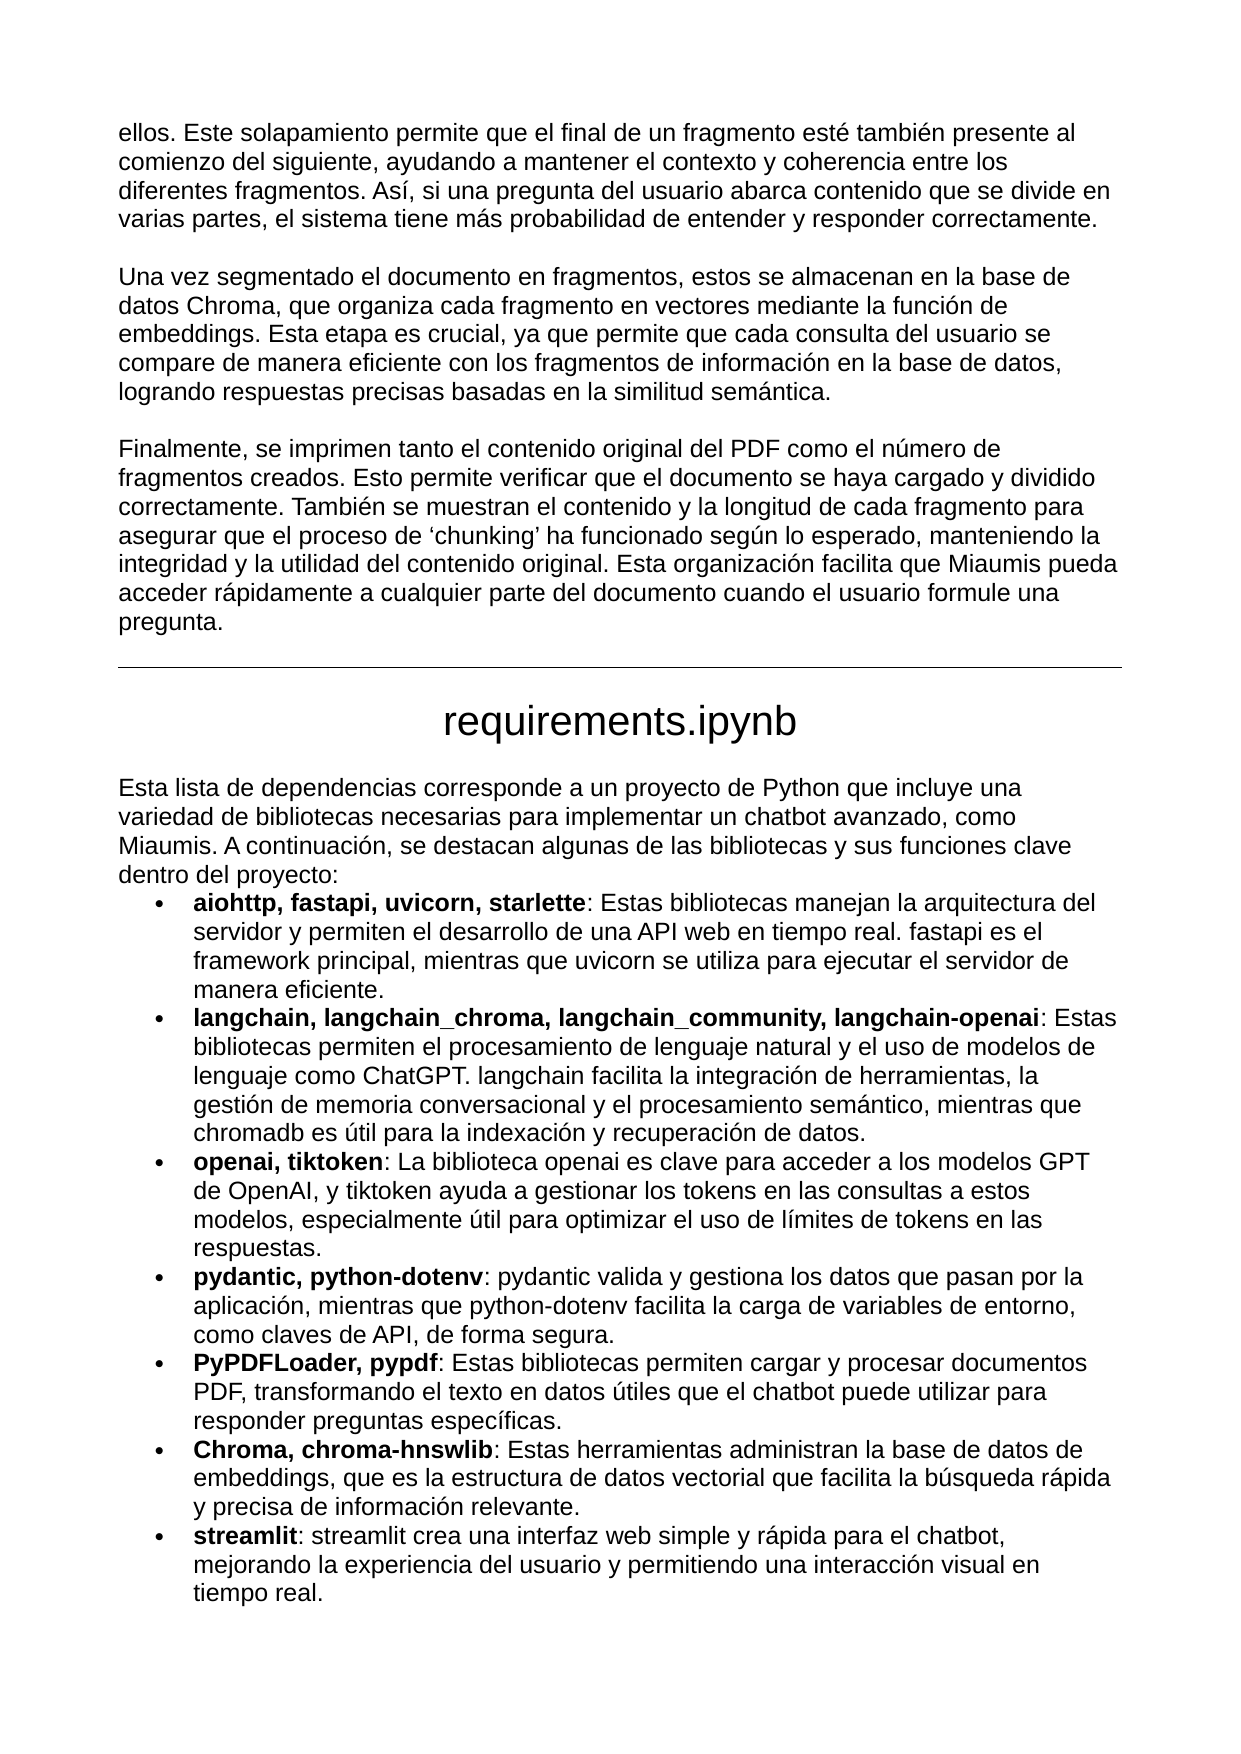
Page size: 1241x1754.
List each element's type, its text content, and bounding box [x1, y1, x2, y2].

text ellos. Este solapamiento permite que el final de un fragmento esté también presente al comienzo del siguiente, ayudando a mantener el contexto y coherencia entre los diferentes fragmentos. Así, si una pregunta del usuario abarca contenido que se divide en varias partes, el sistema tiene más probabilidad de entender y responder correctamente. [118, 118, 1122, 233]
list aiohttp, fastapi, uvicorn, starlette: Estas bibliotecas manejan la arquitectura del servidor y permiten el desarrollo de una API web en tiempo real. fastapi es el framework principal, mientras que uvicorn se utiliza para ejecutar el servidor de manera eficiente. [156, 888, 1122, 1003]
text Esta lista de dependencias corresponde a un proyecto de Python que incluye una variedad de bibliotecas necesarias para implementar un chatbot avanzado, como Miaumis. A continuación, se destacan algunas de las bibliotecas y sus funciones clave dentro del proyecto: [118, 773, 1122, 888]
text Una vez segmentado el documento en fragmentos, estos se almacenan en la base de datos Chroma, que organiza cada fragmento en vectores mediante la función de embeddings. Esta etapa es crucial, ya que permite que cada consulta del usuario se compare de manera eficiente con los fragmentos de información en la base de datos, logrando respuestas precisas basadas en la similitud semántica. [118, 262, 1122, 406]
list PyPDFLoader, pypdf: Estas bibliotecas permiten cargar y procesar documentos PDF, transformando el texto en datos útiles que el chatbot puede utilizar para responder preguntas específicas. [156, 1348, 1122, 1435]
list openai, tiktoken: La biblioteca openai es clave para acceder a los modelos GPT de OpenAI, y tiktoken ayuda a gestionar los tokens en las consultas a estos modelos, especialmente útil para optimizar el uso de límites de tokens en las respuestas. [156, 1147, 1122, 1262]
list langchain, langchain_chroma, langchain_community, langchain-openai: Estas bibliotecas permiten el procesamiento de lenguaje natural y el uso de modelos de lenguaje como ChatGPT. langchain facilita la integración de herramientas, la gestión de memoria conversacional y el procesamiento semántico, mientras que chromadb es útil para la indexación y recuperación de datos. [156, 1003, 1122, 1147]
list Chroma, chroma-hnswlib: Estas herramientas administran la base de datos de embeddings, que es la estructura de datos vectorial que facilita la búsqueda rápida y precisa de información relevante. [156, 1435, 1122, 1521]
text Finalmente, se imprimen tanto el contenido original del PDF como el número de fragmentos creados. Esto permite verificar que el documento se haya cargado y dividido correctamente. También se muestran el contenido y la longitud de cada fragmento para asegurar que el proceso de ‘chunking’ ha funcionado según lo esperado, manteniendo la integridad y la utilidad del contenido original. Esta organización facilita que Miaumis pueda acceder rápidamente a cualquier parte del documento cuando el usuario formule una pregunta. [118, 434, 1122, 636]
list streamlit: streamlit crea una interfaz web simple y rápida para el chatbot, mejorando la experiencia del usuario y permitiendo una interacción visual en tiempo real. [156, 1521, 1122, 1607]
list pydantic, python-dotenv: pydantic valida y gestiona los datos que pasan por la aplicación, mientras que python-dotenv facilita la carga de variables de entorno, como claves de API, de forma segura. [156, 1262, 1122, 1348]
text requirements.ipynb [118, 697, 1122, 745]
